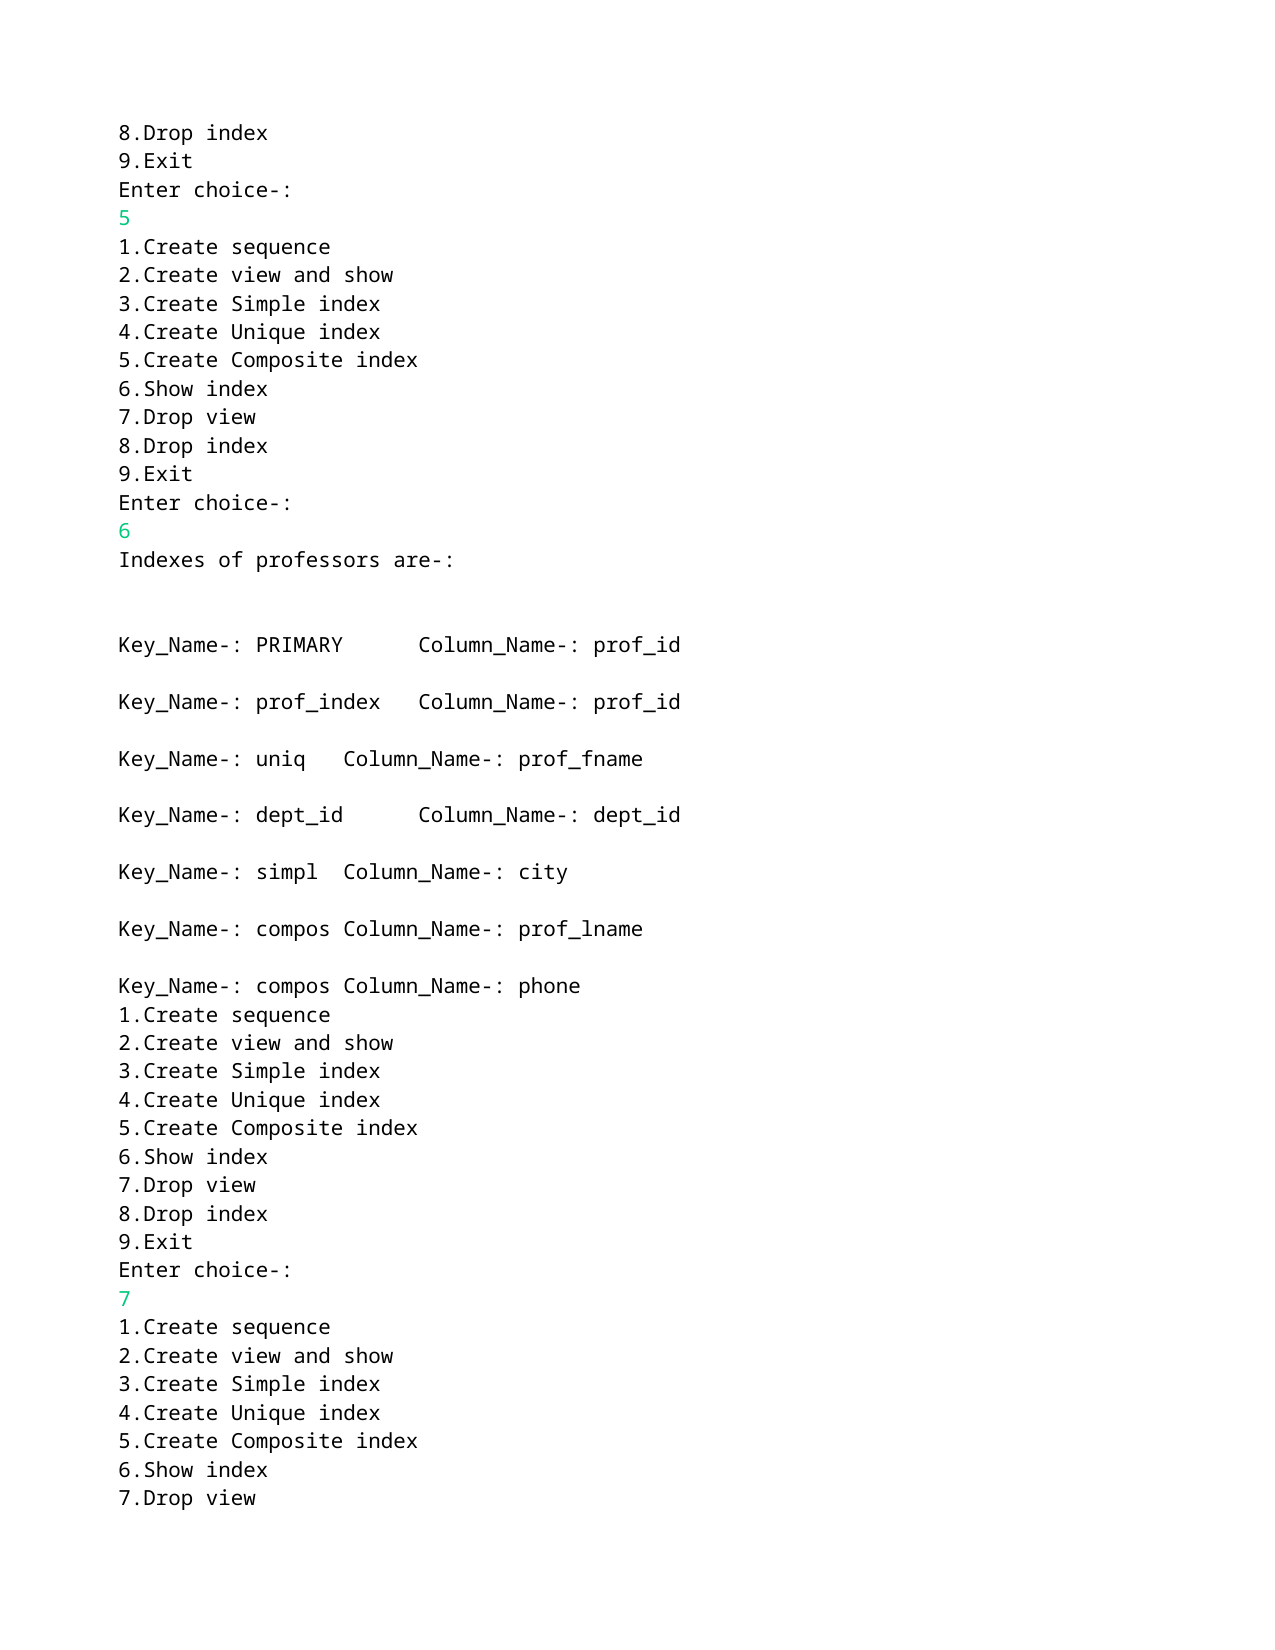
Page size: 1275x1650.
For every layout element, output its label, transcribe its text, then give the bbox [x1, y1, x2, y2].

text 4.Create Unique index [118, 1398, 1157, 1426]
text Key_Name-: compos Column_Name-: prof_lname [118, 914, 1157, 943]
text 2.Create view and show [118, 1341, 1157, 1369]
text 7 [118, 1284, 1157, 1312]
text 9.Exit [118, 147, 1157, 175]
text 3.Create Simple index [118, 1057, 1157, 1085]
text 7.Drop view [118, 1170, 1157, 1199]
text 5 [118, 203, 1157, 232]
text 1.Create sequence [118, 1312, 1157, 1341]
text 5.Create Composite index [118, 346, 1157, 374]
text 7.Drop view [118, 402, 1157, 431]
text 1.Create sequence [118, 1000, 1157, 1028]
text 3.Create Simple index [118, 1369, 1157, 1398]
text 5.Create Composite index [118, 1426, 1157, 1455]
text 3.Create Simple index [118, 289, 1157, 317]
text Key_Name-: uniq Column_Name-: prof_fname [118, 744, 1157, 772]
text 6.Show index [118, 374, 1157, 402]
text 2.Create view and show [118, 1028, 1157, 1057]
text 4.Create Unique index [118, 317, 1157, 346]
text Key_Name-: compos Column_Name-: phone [118, 971, 1157, 1000]
text 8.Drop index [118, 1199, 1157, 1227]
text 9.Exit [118, 1227, 1157, 1256]
text 6.Show index [118, 1455, 1157, 1483]
text 8.Drop index [118, 431, 1157, 459]
text Indexes of professors are-: [118, 545, 1157, 573]
text 7.Drop view [118, 1483, 1157, 1512]
text 8.Drop index [118, 118, 1157, 147]
text 4.Create Unique index [118, 1085, 1157, 1113]
text Key_Name-: simpl Column_Name-: city [118, 857, 1157, 886]
text Key_Name-: prof_index Column_Name-: prof_id [118, 687, 1157, 715]
text Enter choice-: [118, 175, 1157, 203]
text Enter choice-: [118, 1256, 1157, 1284]
text 6.Show index [118, 1142, 1157, 1170]
text 5.Create Composite index [118, 1113, 1157, 1142]
text 2.Create view and show [118, 260, 1157, 289]
text 1.Create sequence [118, 232, 1157, 260]
text Key_Name-: PRIMARY Column_Name-: prof_id [118, 630, 1157, 658]
text 6 [118, 516, 1157, 545]
text Key_Name-: dept_id Column_Name-: dept_id [118, 801, 1157, 829]
text 9.Exit [118, 459, 1157, 488]
text Enter choice-: [118, 488, 1157, 516]
